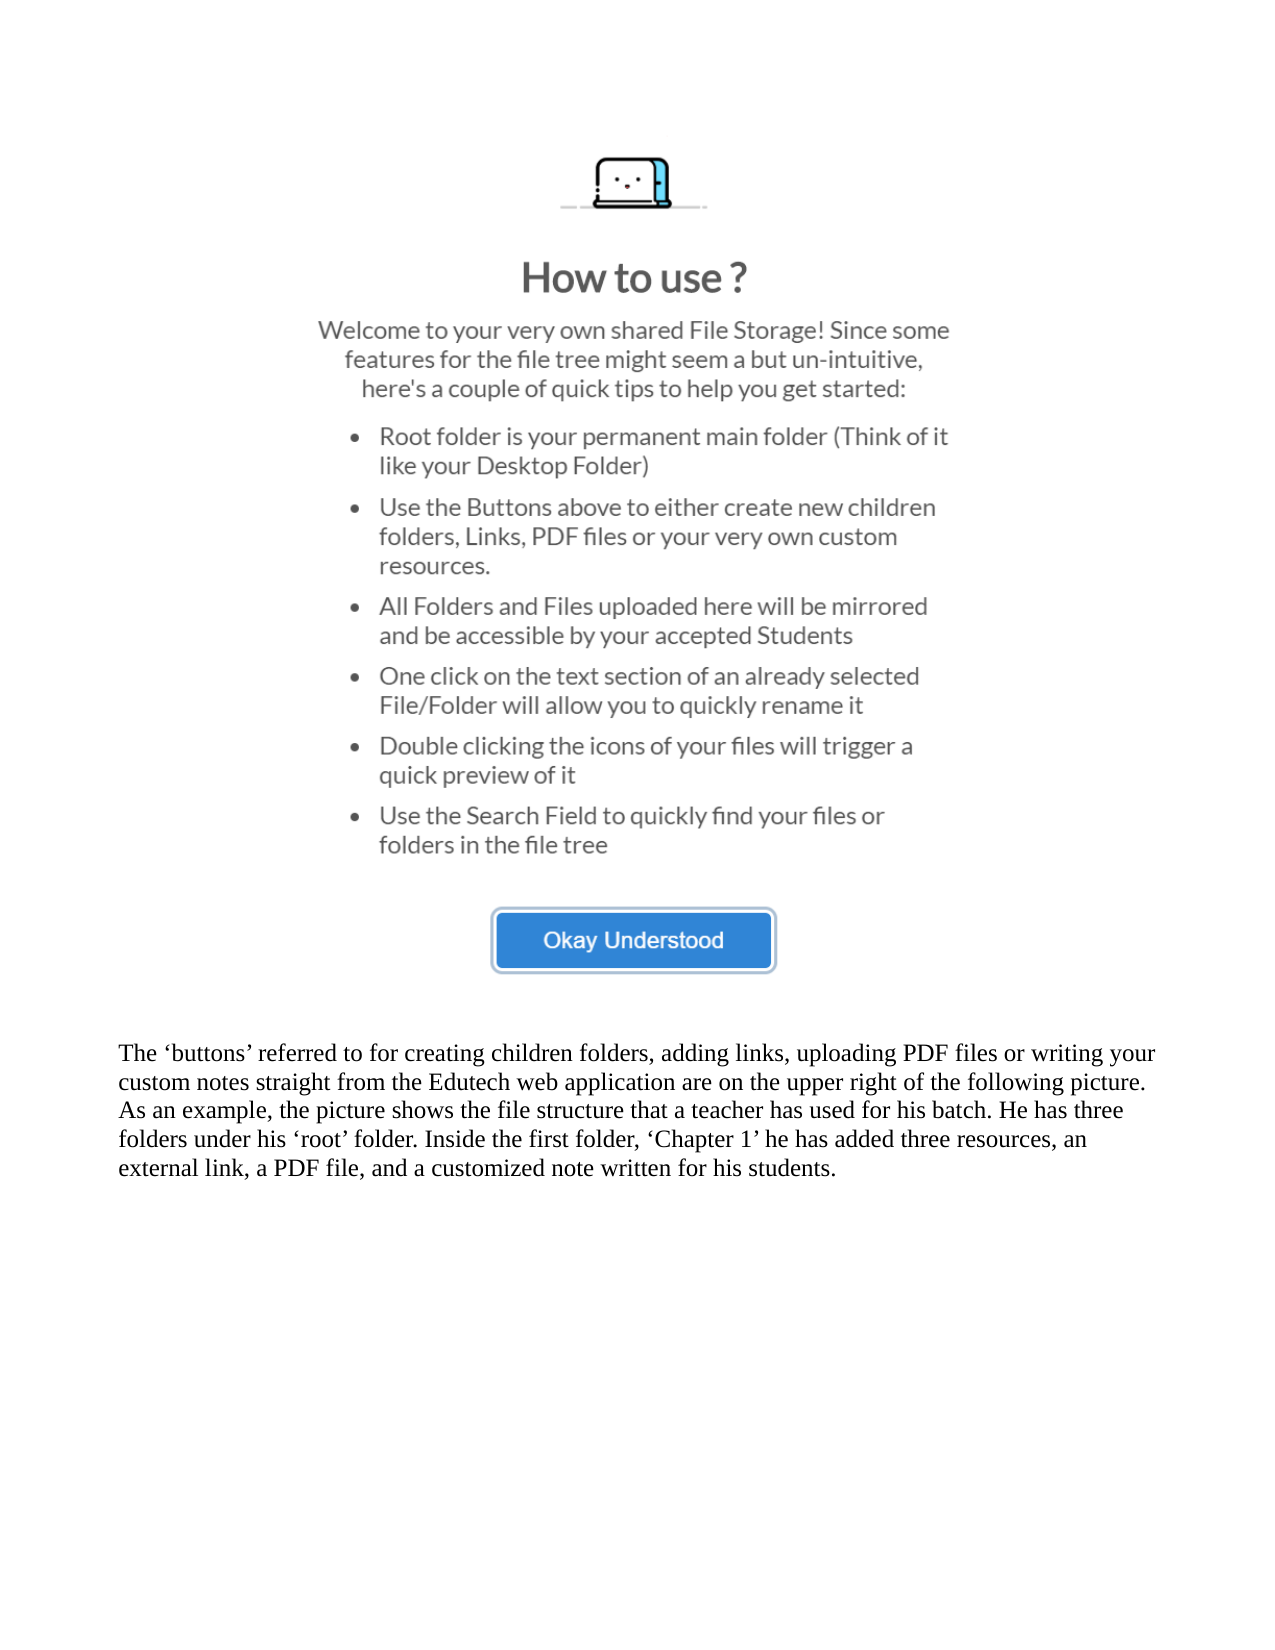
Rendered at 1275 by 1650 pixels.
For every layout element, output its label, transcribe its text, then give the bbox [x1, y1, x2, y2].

picture [313, 118, 962, 991]
text The ‘buttons’ referred to for creating children folders, adding links, uploading PDF files or writing your custom notes straight from the Edutech web application are on the upper right of the following picture. As an example, the picture shows the file structure that a teacher has used for his batch. He has three folders under his ‘root’ folder. Inside the first folder, ‘Chapter 1’ he has added three resources, an external link, a PDF file, and a customized note written for his students. [118, 1038, 1157, 1182]
